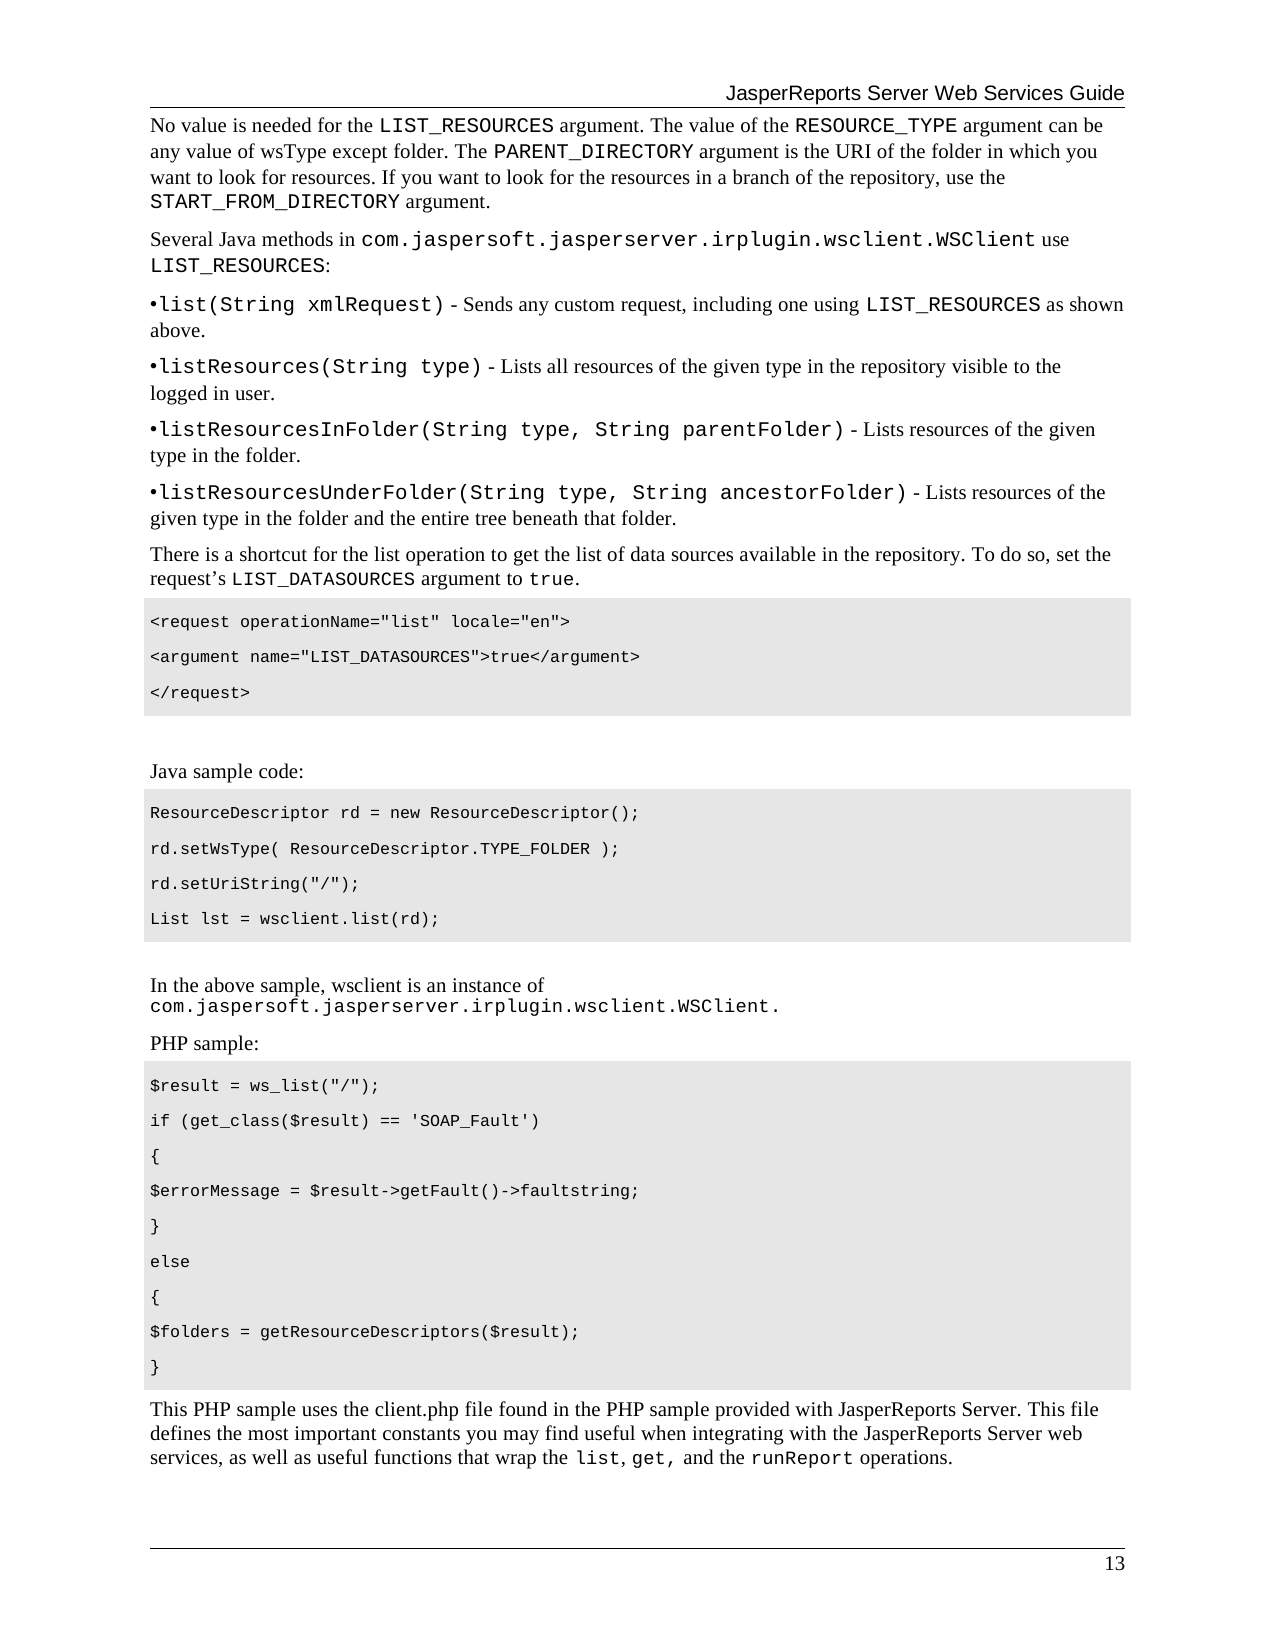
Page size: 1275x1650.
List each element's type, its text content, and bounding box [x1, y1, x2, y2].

text Several Java methods in com.jaspersoft.jasperserver.irplugin.wsclient.WSClient use LIST_RESOURCES: [150, 227, 1125, 279]
text No value is needed for the LIST_RESOURCES argument. The value of the RESOURCE_TYPE argument can be any value of wsType except folder. The PARENT_DIRECTORY argument is the URI of the folder in which you want to look for resources. If you want to look for the resources in a branch of the repository, use the START_FROM_DIRECTORY argument. [150, 112, 1125, 215]
text In the above sample, wsclient is an instance of com.jaspersoft.jasperserver.irplugin.wsclient.WSClient. [150, 948, 1125, 1018]
list listResourcesInFolder(String type, String parentFolder) - Lists resources of the given type in the folder. [150, 417, 1125, 467]
text PHP sample: [150, 1030, 1125, 1054]
text There is a shortcut for the list operation to get the list of data sources available in the repository. To do so, set the request’s LIST_DATASOURCES argument to true. [150, 542, 1125, 591]
table_header $result = ws_list("/"); if (get_class($result) == 'SOAP_Fault') { $errorMessage = $result->getFault()->faultstring; } else { $folders = getResourceDescriptors($result); } [144, 1061, 1131, 1390]
text Java sample code: [150, 758, 1125, 782]
text This PHP sample uses the client.php file found in the PHP sample provided with JasperReports Server. This file defines the most important constants you may find useful when integrating with the JasperReports Server web services, as well as useful functions that wrap the list, get, and the runReport operations. [150, 1396, 1125, 1469]
list listResources(String type) - Lists all resources of the given type in the repository visible to the logged in user. [150, 354, 1125, 404]
table_header ResourceDescriptor rd = new ResourceDescriptor(); rd.setWsType( ResourceDescriptor.TYPE_FOLDER ); rd.setUriString("/"); List lst = wsclient.list(rd); [144, 789, 1131, 942]
list listResourcesUnderFolder(String type, String ancestorFolder) - Lists resources of the given type in the folder and the entire tree beneath that folder. [150, 479, 1125, 530]
table_header <request operationName="list" locale="en"> <argument name="LIST_DATASOURCES">true</argument> </request> [144, 598, 1131, 716]
list list(String xmlRequest) - Sends any custom request, including one using LIST_RESOURCES as shown above. [150, 292, 1125, 342]
